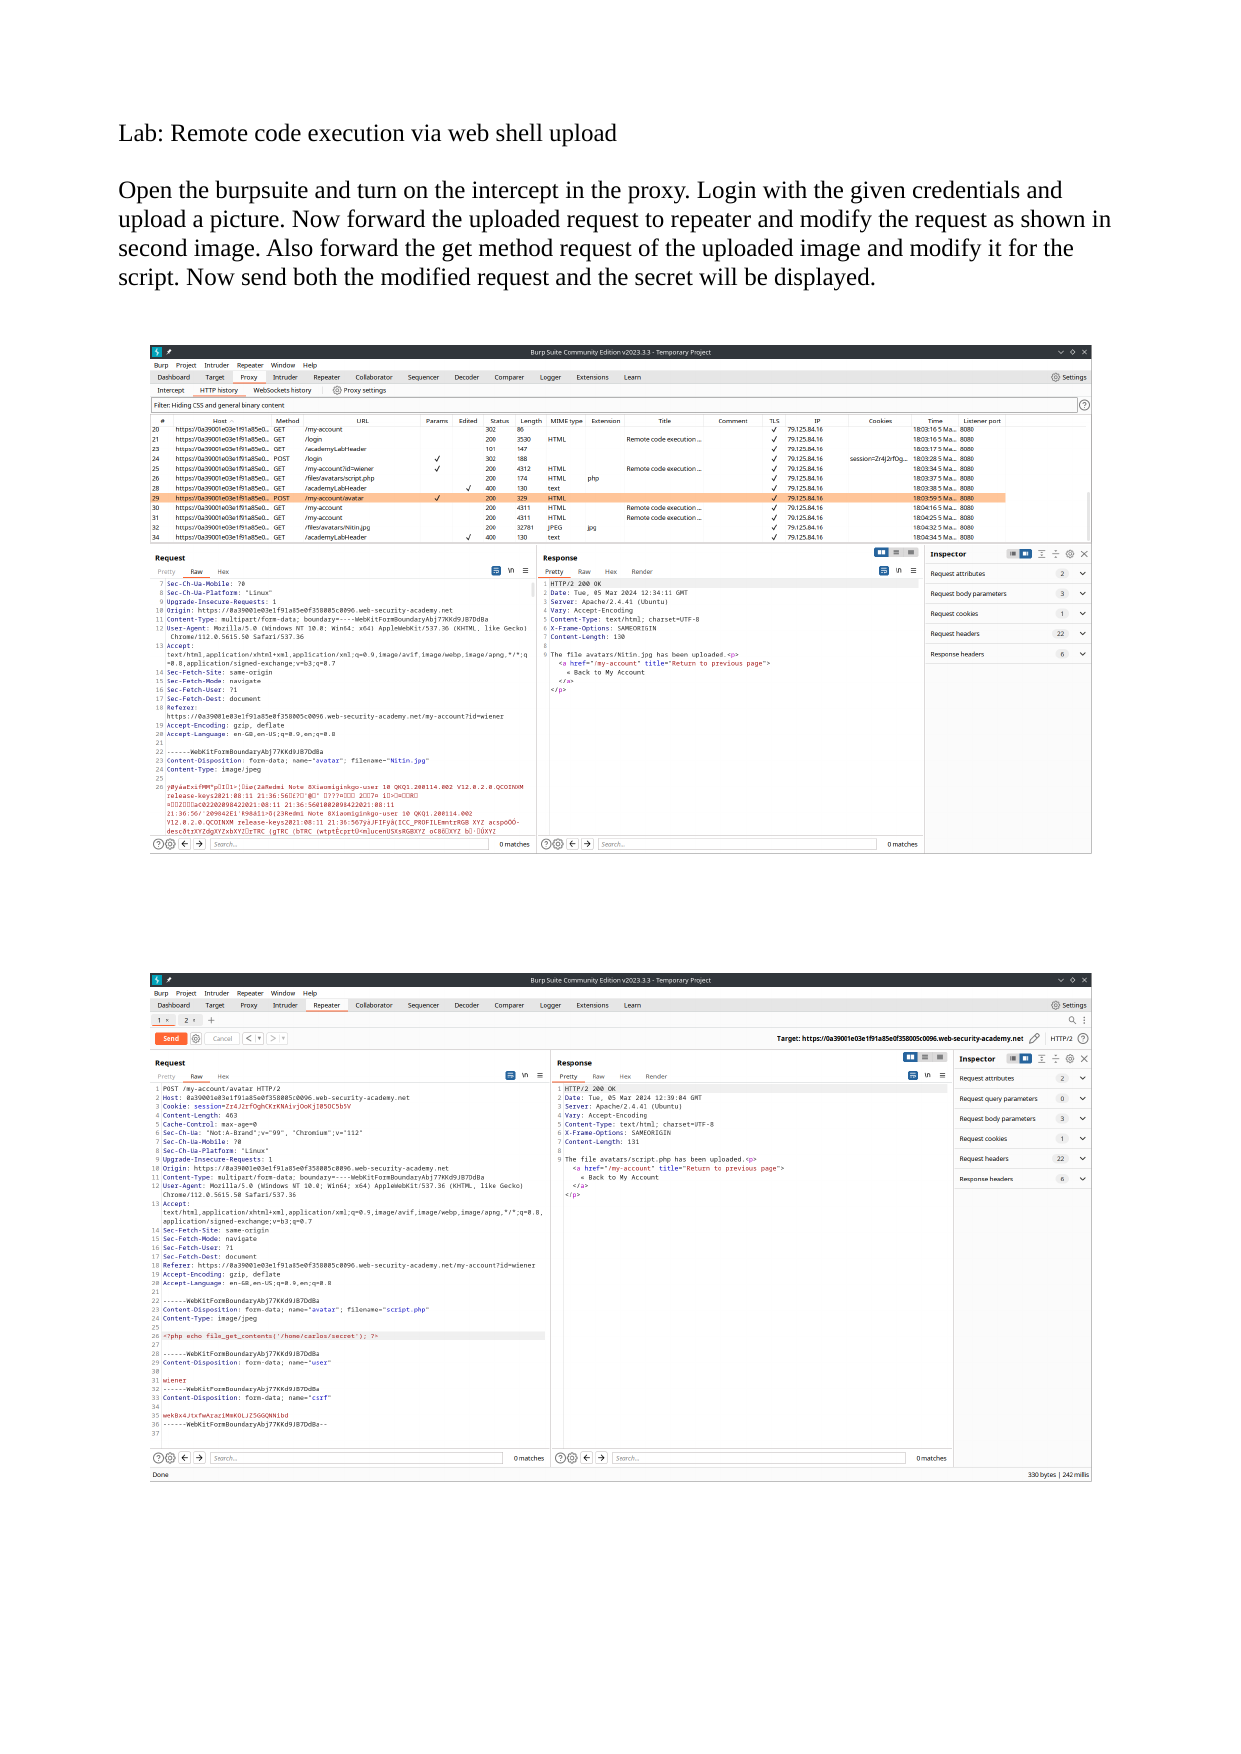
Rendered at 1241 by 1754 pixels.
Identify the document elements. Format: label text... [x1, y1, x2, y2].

picture [118, 947, 1123, 1519]
picture [118, 319, 1123, 891]
text Lab: Remote code execution via web shell upload [118, 118, 1122, 147]
text Open the burpsuite and turn on the intercept in the proxy. Login with the given credentials and upload a picture. Now forward the uploaded request to repeater and modify the request as shown in second image. Also forward the get method request of the uploaded image and modify it for the script. Now send both the modified request and the secret will be displayed. [118, 176, 1122, 291]
